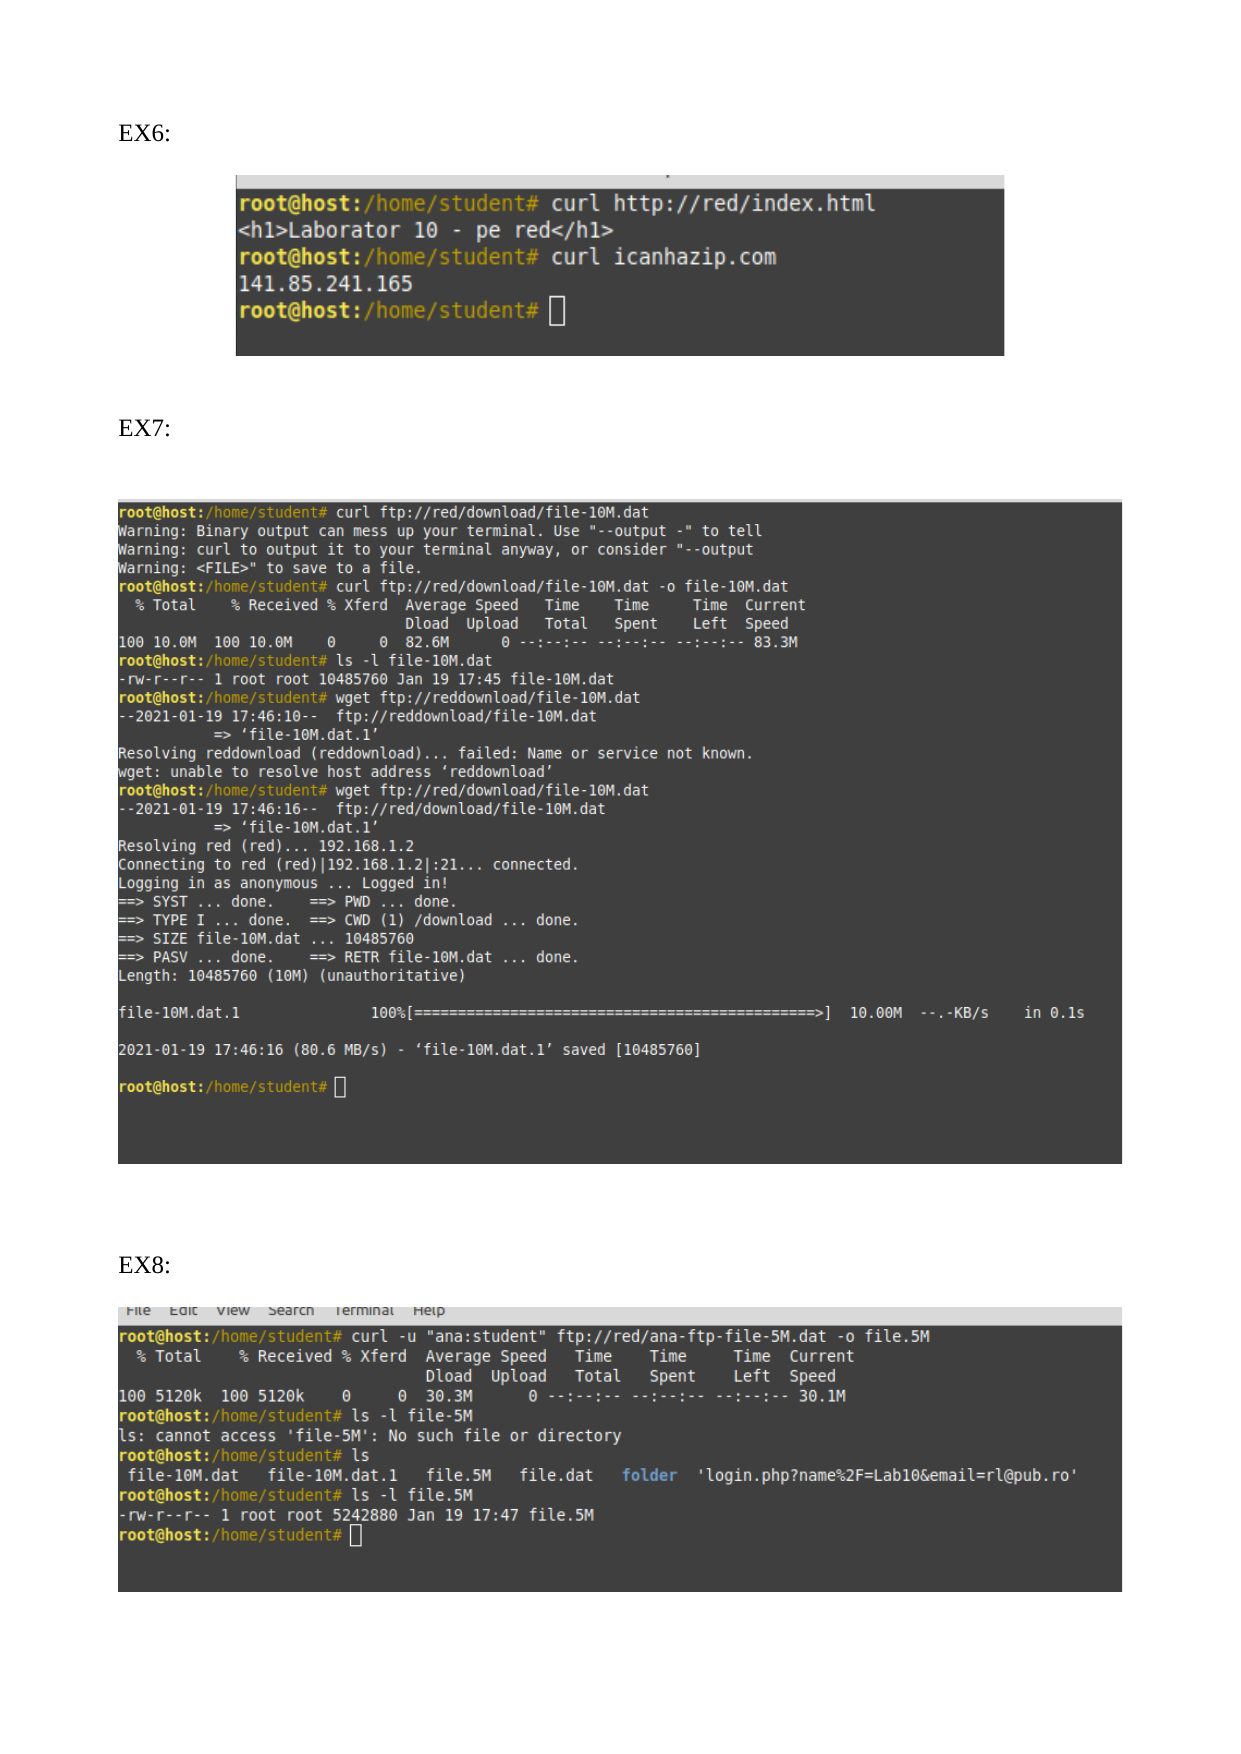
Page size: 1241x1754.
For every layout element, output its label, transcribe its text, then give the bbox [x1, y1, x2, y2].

text EX6: [118, 118, 1122, 147]
picture [235, 175, 1005, 356]
text EX8: [118, 1250, 1122, 1279]
picture [118, 499, 1123, 1164]
picture [118, 1307, 1123, 1592]
text EX7: [118, 413, 1122, 442]
